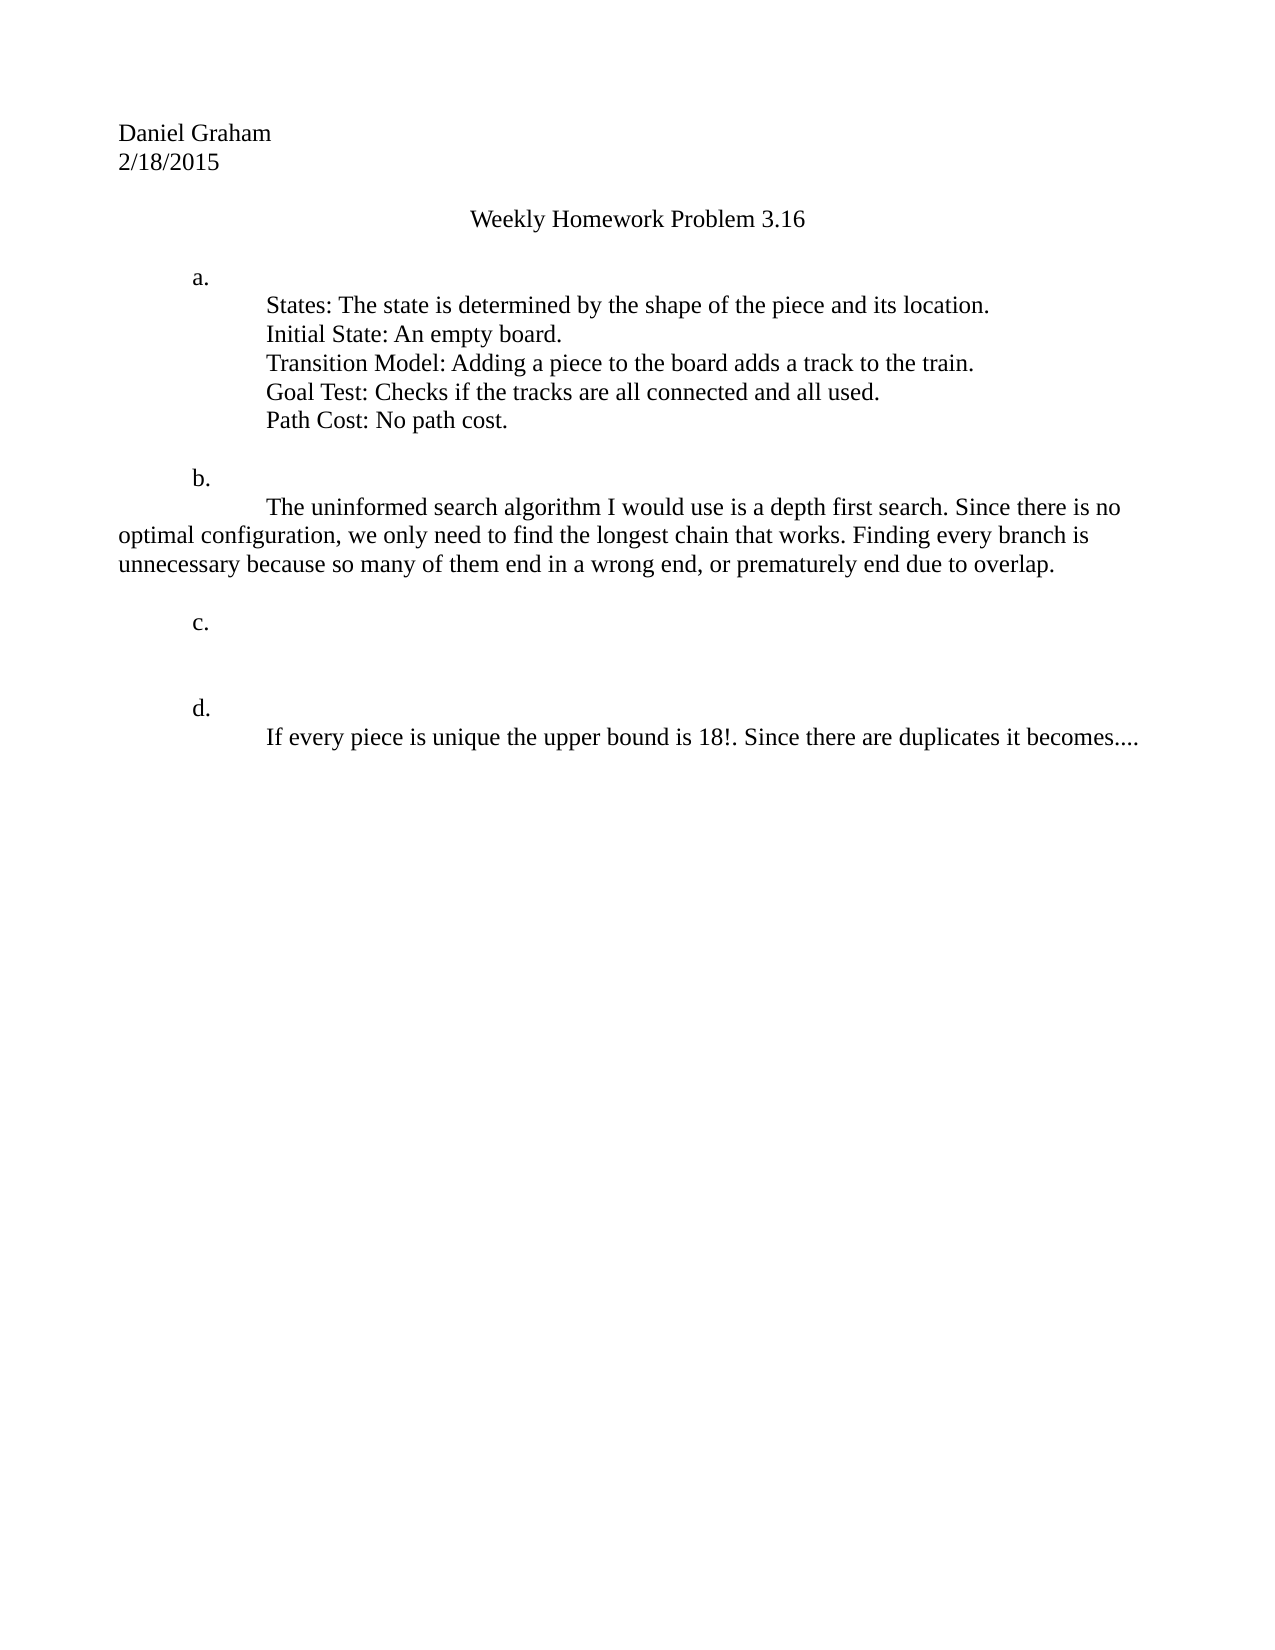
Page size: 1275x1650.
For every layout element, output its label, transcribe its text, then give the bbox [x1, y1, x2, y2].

text b. [118, 463, 1157, 492]
text a. [118, 262, 1157, 291]
text d. [118, 693, 1157, 722]
text Initial State: An empty board. [118, 319, 1157, 348]
text Transition Model: Adding a piece to the board adds a track to the train. [118, 348, 1157, 377]
text Path Cost: No path cost. [118, 406, 1157, 434]
text If every piece is unique the upper bound is 18!. Since there are duplicates it becomes.... [118, 722, 1157, 751]
text 2/18/2015 [118, 147, 1157, 176]
text c. [118, 607, 1157, 636]
text Weekly Homework Problem 3.16 [118, 204, 1157, 233]
text Goal Test: Checks if the tracks are all connected and all used. [118, 377, 1157, 406]
text Daniel Graham [118, 118, 1157, 147]
text States: The state is determined by the shape of the piece and its location. [118, 291, 1157, 319]
text The uninformed search algorithm I would use is a depth first search. Since there is no optimal configuration, we only need to find the longest chain that works. Finding every branch is unnecessary because so many of them end in a wrong end, or prematurely end due to overlap. [118, 492, 1157, 578]
